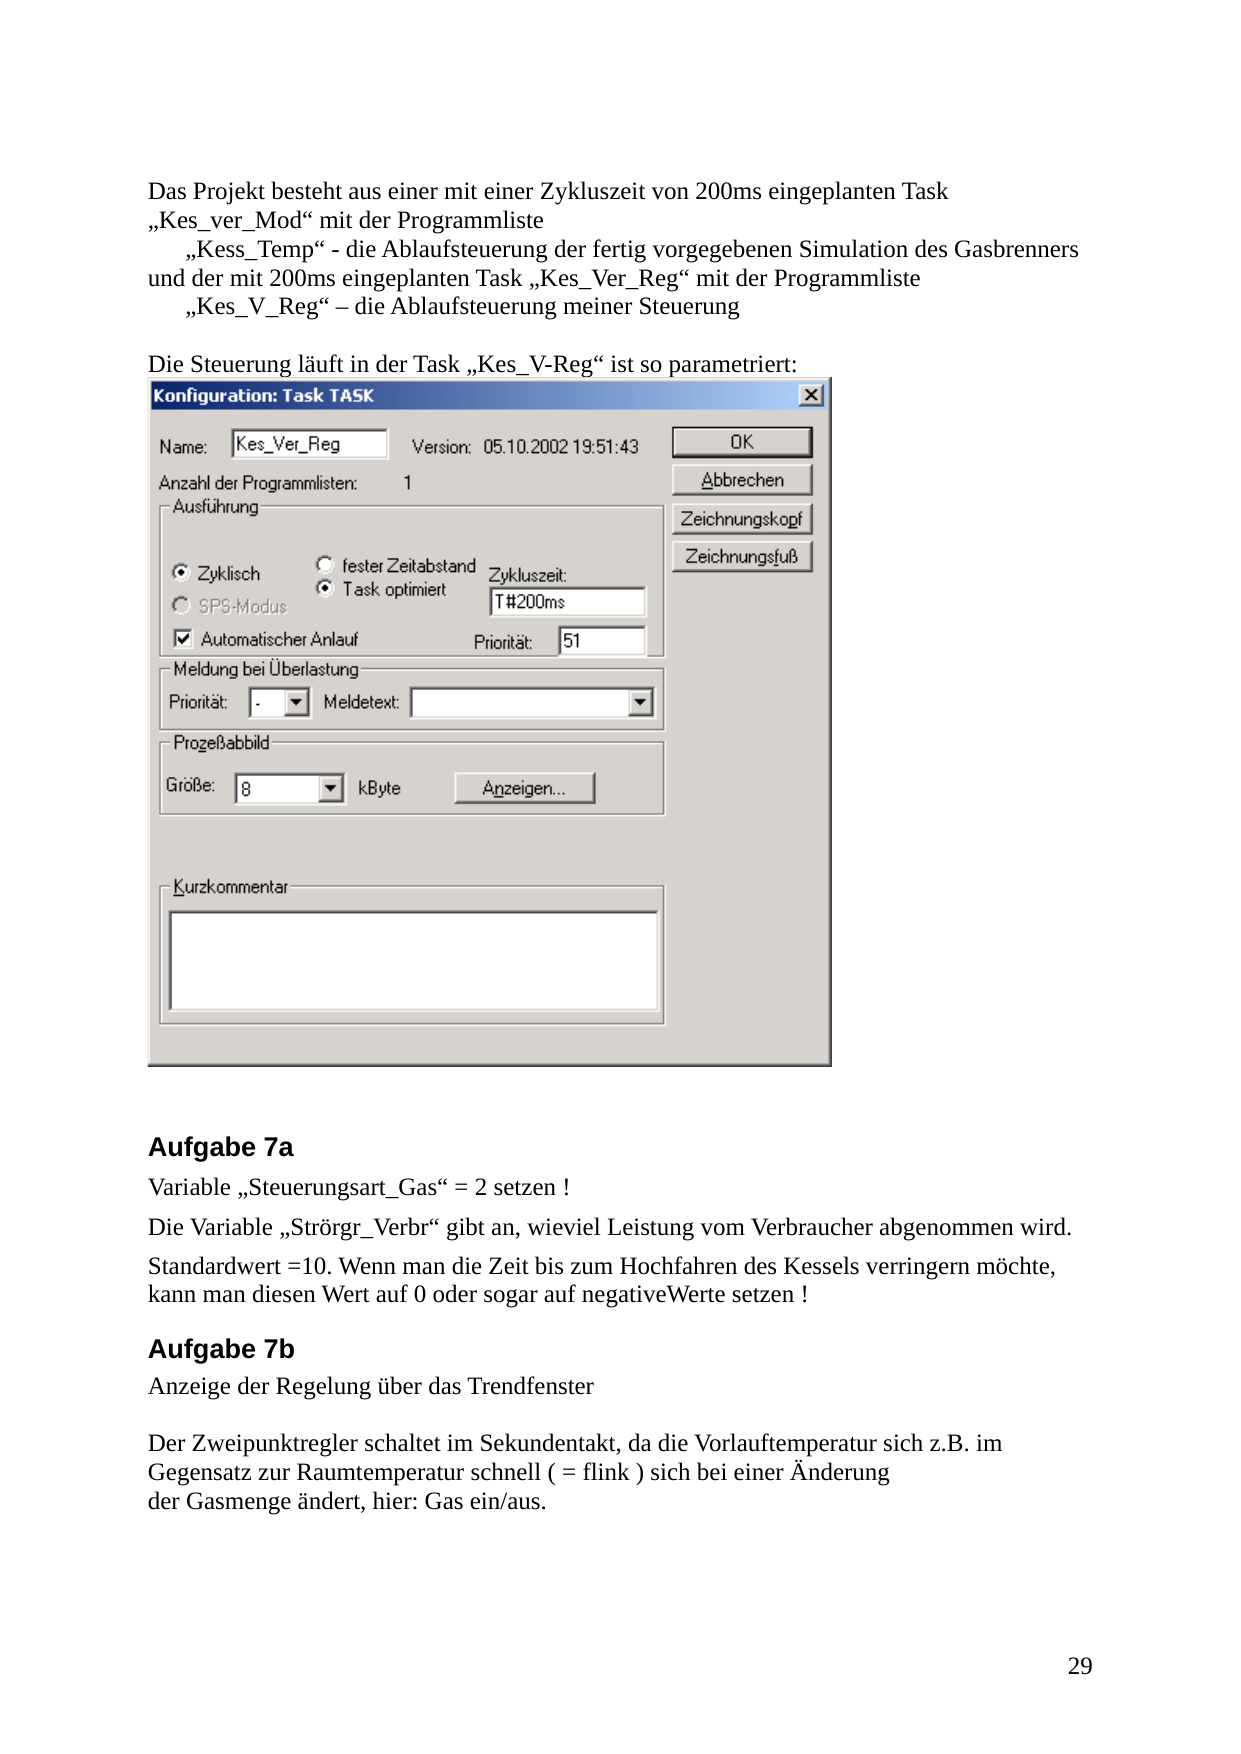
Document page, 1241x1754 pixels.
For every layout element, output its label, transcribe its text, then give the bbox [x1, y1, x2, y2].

text Die Variable „Strörgr_Verbr“ gibt an, wieviel Leistung vom Verbraucher abgenommen wird. [148, 1212, 1093, 1240]
subtitle Aufgabe 7b [148, 1333, 1093, 1364]
text Die Steuerung läuft in der Task „Kes_V-Reg“ ist so parametriert: [148, 349, 1093, 378]
text Anzeige der Regelung über das Trendfenster [148, 1371, 1093, 1399]
text und der mit 200ms eingeplanten Task „Kes_Ver_Reg“ mit der Programmliste [148, 263, 1093, 291]
text Das Projekt besteht aus einer mit einer Zykluszeit von 200ms eingeplanten Task „Kes_ver_Mod“ mit der Programmliste [148, 176, 1093, 234]
subtitle Aufgabe 7a [148, 1131, 1093, 1162]
text der Gasmenge ändert, hier: Gas ein/aus. [148, 1486, 1093, 1514]
text Der Zweipunktregler schaltet im Sekundentakt, da die Vorlauftemperatur sich z.B. im Gegensatz zur Raumtemperatur schnell ( = flink ) sich bei einer Änderung [148, 1428, 1093, 1486]
picture [147, 377, 832, 1067]
text Variable „Steuerungsart_Gas“ = 2 setzen ! [148, 1172, 1093, 1201]
text Standardwert =10. Wenn man die Zeit bis zum Hochfahren des Kessels verringern möchte, kann man diesen Wert auf 0 oder sogar auf negativeWerte setzen ! [148, 1251, 1093, 1308]
list „Kes_V_Reg“ – die Ablaufsteuerung meiner Steuerung [148, 291, 1093, 320]
list „Kess_Temp“ - die Ablaufsteuerung der fertig vorgegebenen Simulation des Gasbrenners [148, 234, 1093, 263]
